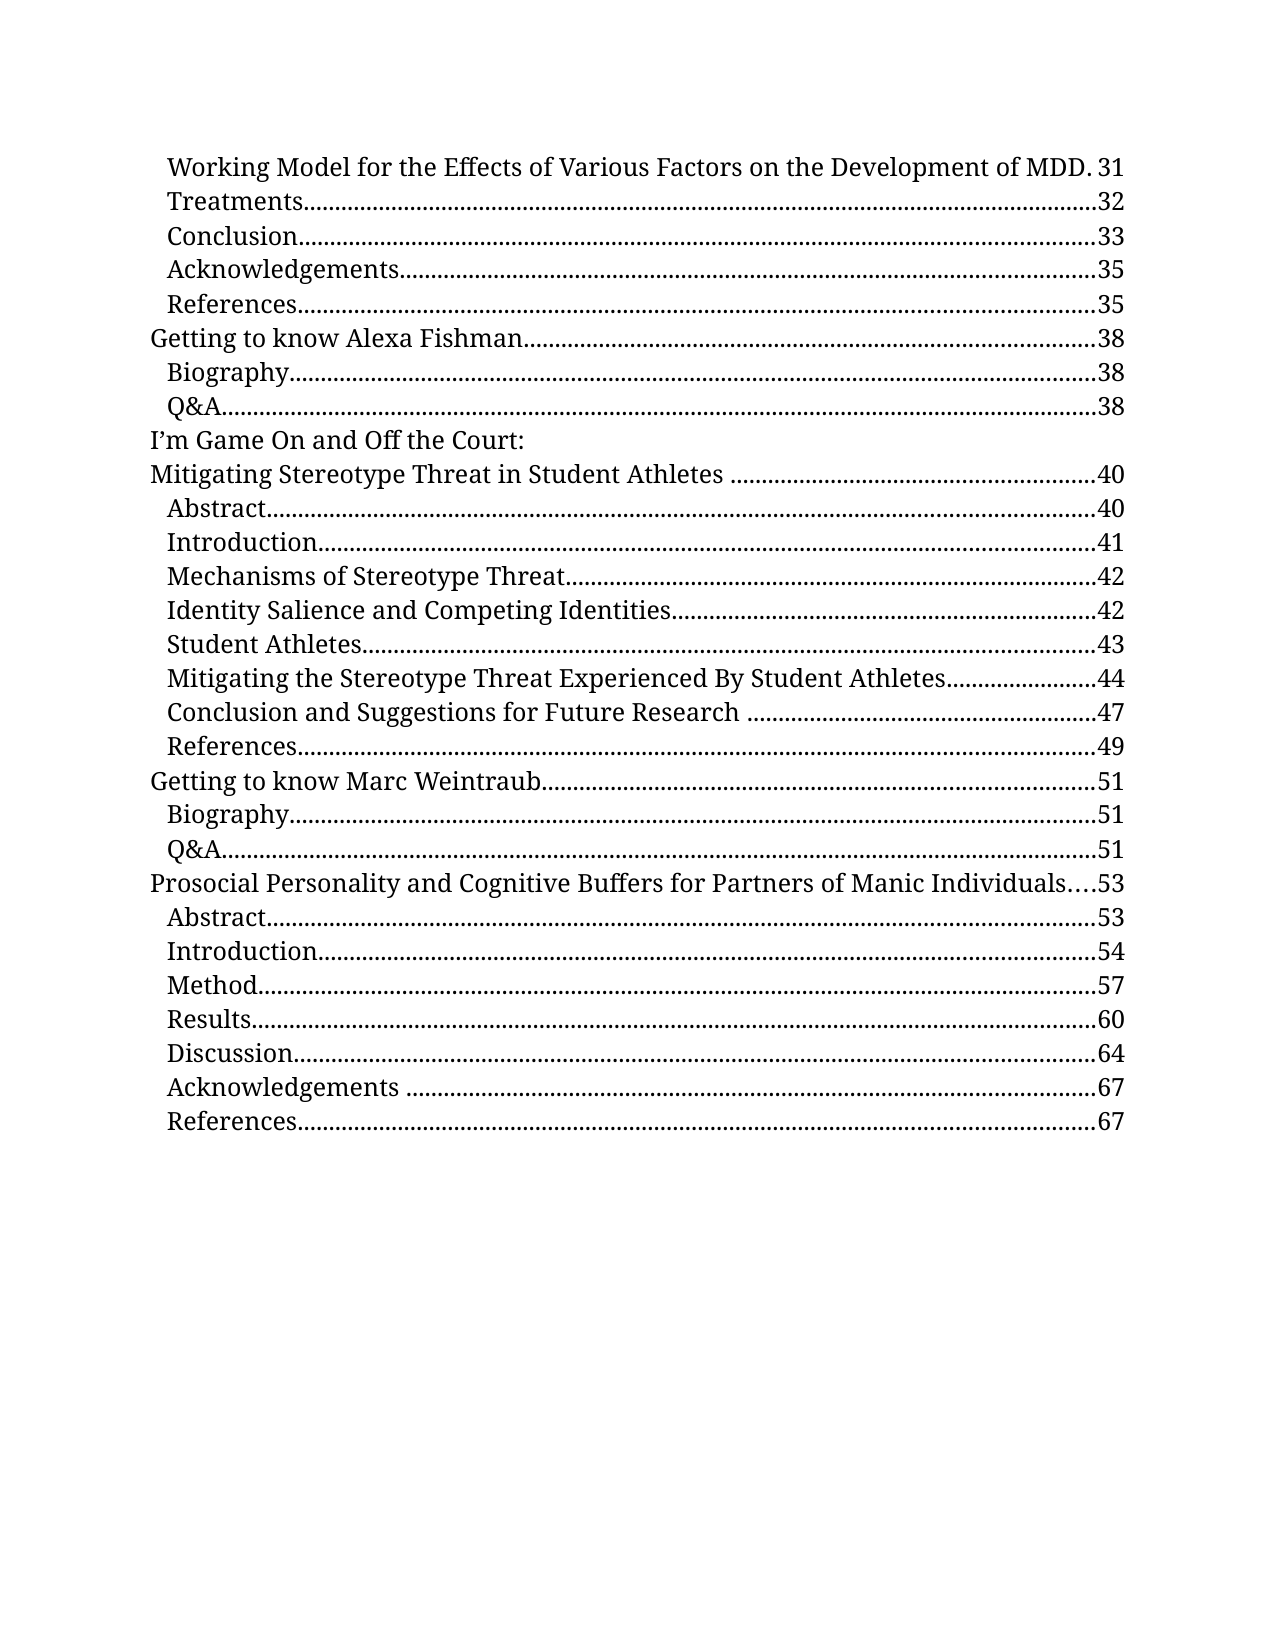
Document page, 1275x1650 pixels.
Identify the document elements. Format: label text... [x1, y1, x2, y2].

text Q&A 51 [167, 831, 1125, 865]
text Mechanisms of Stereotype Threat 42 [167, 559, 1125, 593]
text Getting to know Alexa Fishman 38 [150, 320, 1125, 354]
text Getting to know Marc Weintraub 51 [150, 763, 1125, 797]
text I’m Game On and Off the Court: Mitigating Stereotype Threat in Student Athletes 40 [150, 422, 1125, 491]
text References 49 [167, 729, 1125, 763]
text Acknowledgements 35 [167, 252, 1125, 286]
text Introduction 41 [167, 525, 1125, 559]
text Mitigating the Stereotype Threat Experienced By Student Athletes 44 [167, 661, 1125, 695]
text Prosocial Personality and Cognitive Buffers for Partners of Manic Individuals 53 [150, 865, 1125, 899]
text Abstract 53 [167, 899, 1125, 933]
text References 67 [167, 1104, 1125, 1138]
text Introduction 54 [167, 933, 1125, 967]
text Conclusion and Suggestions for Future Research 47 [167, 695, 1125, 729]
text Treatments 32 [167, 184, 1125, 218]
text References 35 [167, 286, 1125, 320]
text Acknowledgements 67 [167, 1070, 1125, 1104]
text Method 57 [167, 967, 1125, 1002]
text Biography 51 [167, 797, 1125, 831]
text Discussion 64 [167, 1036, 1125, 1070]
text Abstract 40 [167, 491, 1125, 525]
text Results 60 [167, 1002, 1125, 1036]
text Working Model for the Effects of Various Factors on the Development of MDD 31 [167, 150, 1125, 184]
text Conclusion 33 [167, 218, 1125, 252]
text Student Athletes 43 [167, 627, 1125, 661]
text Biography 38 [167, 354, 1125, 388]
text Q&A 38 [167, 388, 1125, 422]
text Identity Salience and Competing Identities 42 [167, 593, 1125, 627]
